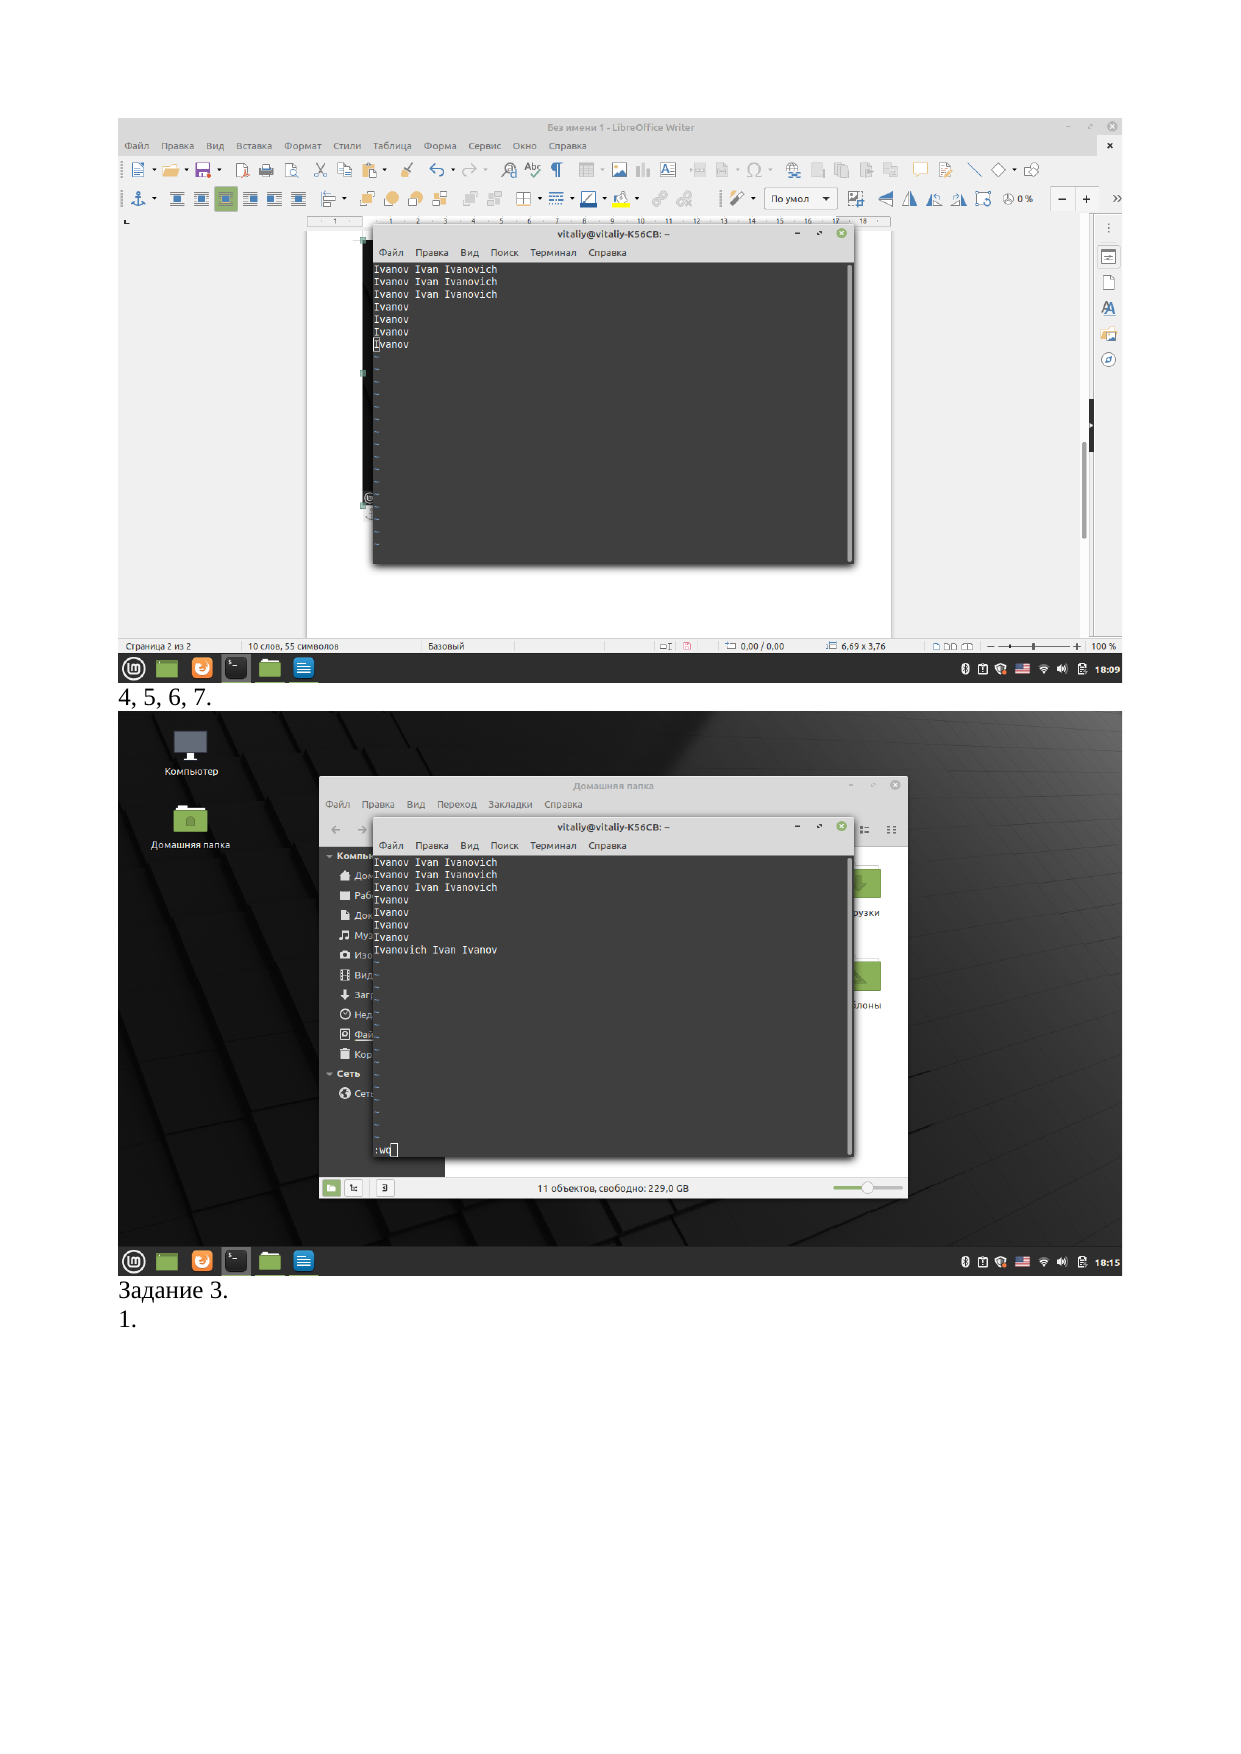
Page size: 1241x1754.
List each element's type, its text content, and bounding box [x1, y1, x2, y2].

text 4, 5, 6, 7. [118, 683, 1122, 711]
picture [118, 711, 1123, 1276]
text Задание 3. [118, 1276, 1122, 1304]
text 1. [118, 1304, 1122, 1333]
picture [118, 118, 1123, 683]
